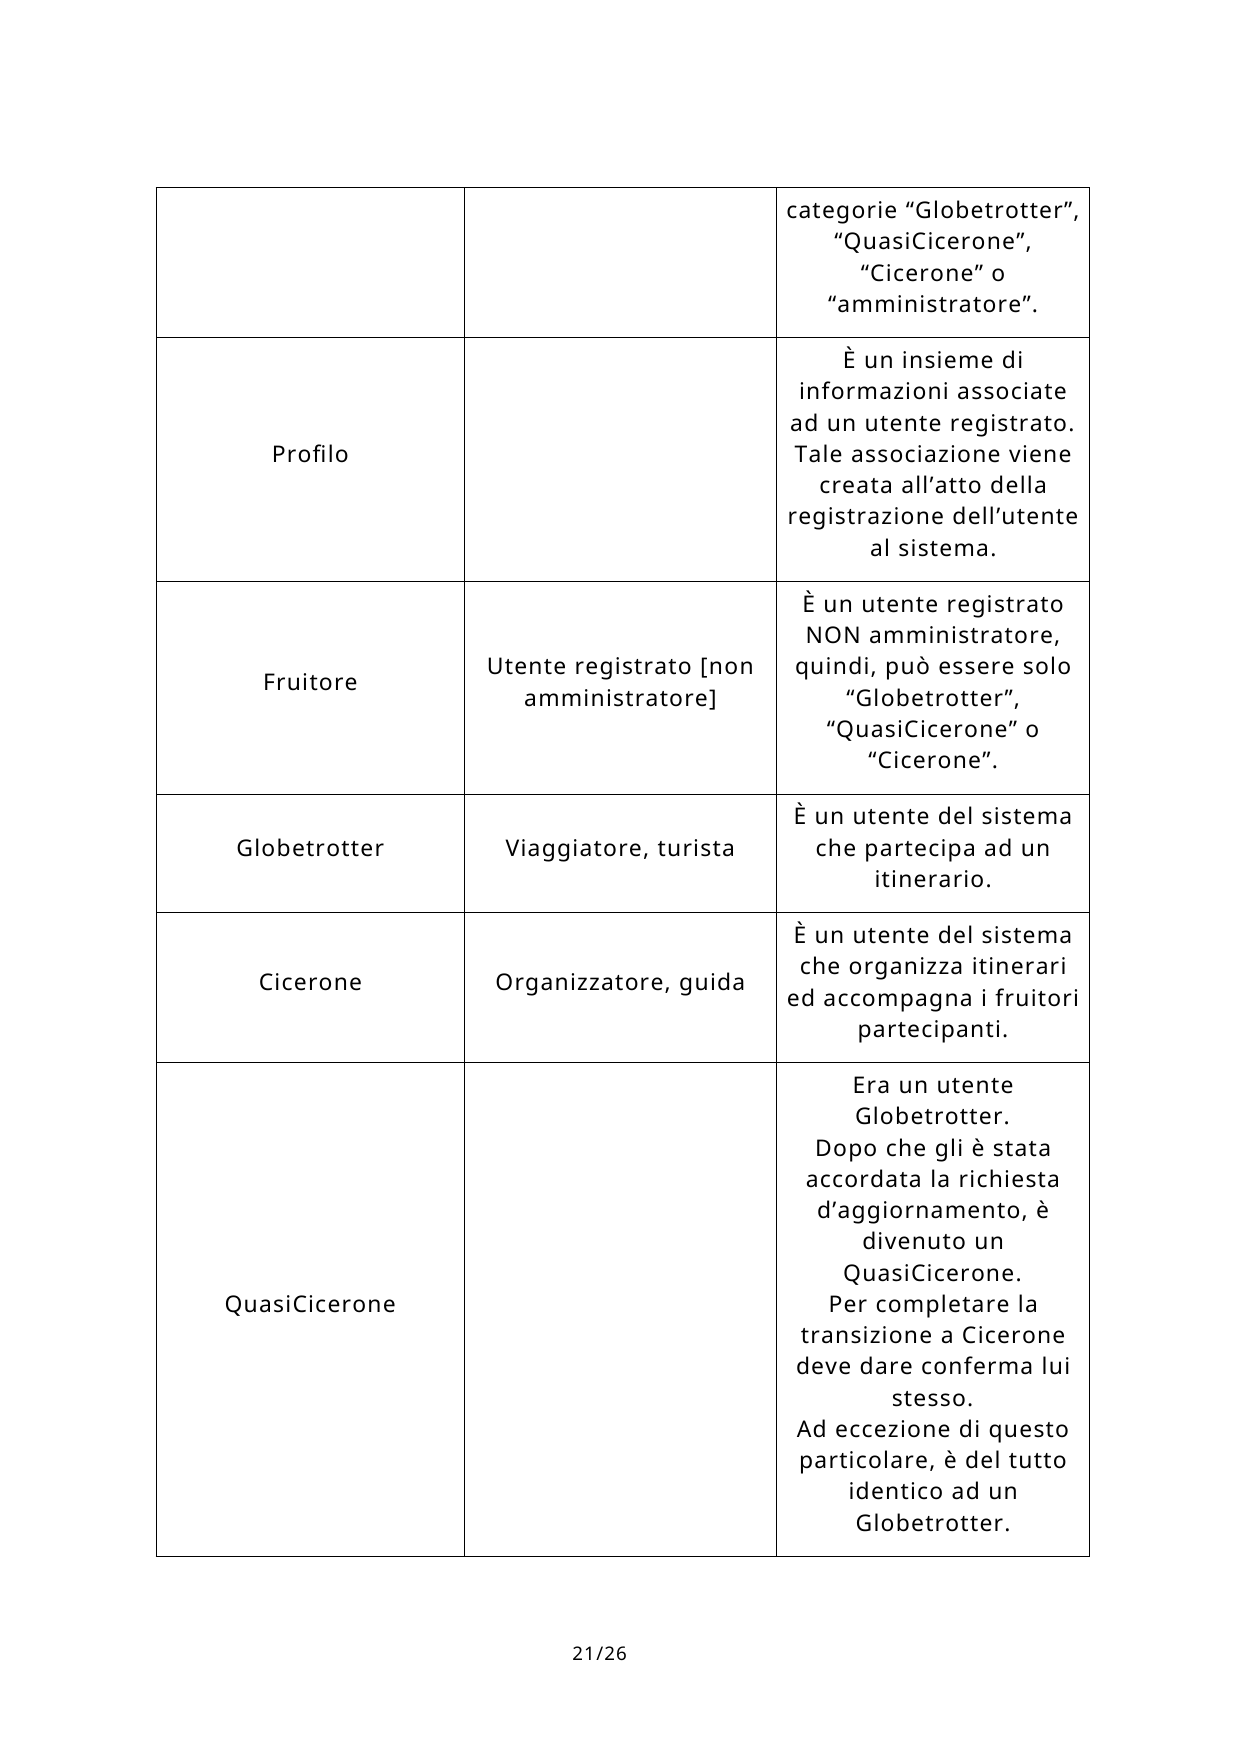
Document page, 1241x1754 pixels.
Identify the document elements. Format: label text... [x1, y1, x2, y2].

table_cell [465, 338, 776, 581]
table_cell [465, 1063, 776, 1556]
table_cell Viaggiatore, turista [465, 795, 776, 912]
table_cell Cicerone [157, 913, 464, 1062]
table_cell categorie “Globetrotter”, “QuasiCicerone”, “Cicerone” o “amministratore”. [777, 188, 1089, 337]
table_cell È un utente registrato NON amministratore, quindi, può essere solo “Globetrotter”, “QuasiCicerone” o “Cicerone”. [777, 582, 1089, 793]
table_cell È un utente del sistema che partecipa ad un itinerario. [777, 795, 1089, 912]
table_cell È un insieme di informazioni associate ad un utente registrato. Tale associazione viene creata all’atto della registrazione dell’utente al sistema. [777, 338, 1089, 581]
table_cell QuasiCicerone [157, 1063, 464, 1556]
table_cell Utente registrato [non amministratore] [465, 582, 776, 793]
table_cell Globetrotter [157, 795, 464, 912]
table_cell È un utente del sistema che organizza itinerari ed accompagna i fruitori partecipanti. [777, 913, 1089, 1062]
table_cell Profilo [157, 338, 464, 581]
table_cell Organizzatore, guida [465, 913, 776, 1062]
table_cell [465, 188, 776, 337]
table_cell Era un utente Globetrotter. Dopo che gli è stata accordata la richiesta d’aggiornamento, è divenuto un QuasiCicerone. Per completare la transizione a Cicerone deve dare conferma lui stesso. Ad eccezione di questo particolare, è del tutto identico ad un Globetrotter. [777, 1063, 1089, 1556]
table_cell Fruitore [157, 582, 464, 793]
table_cell [157, 188, 464, 337]
